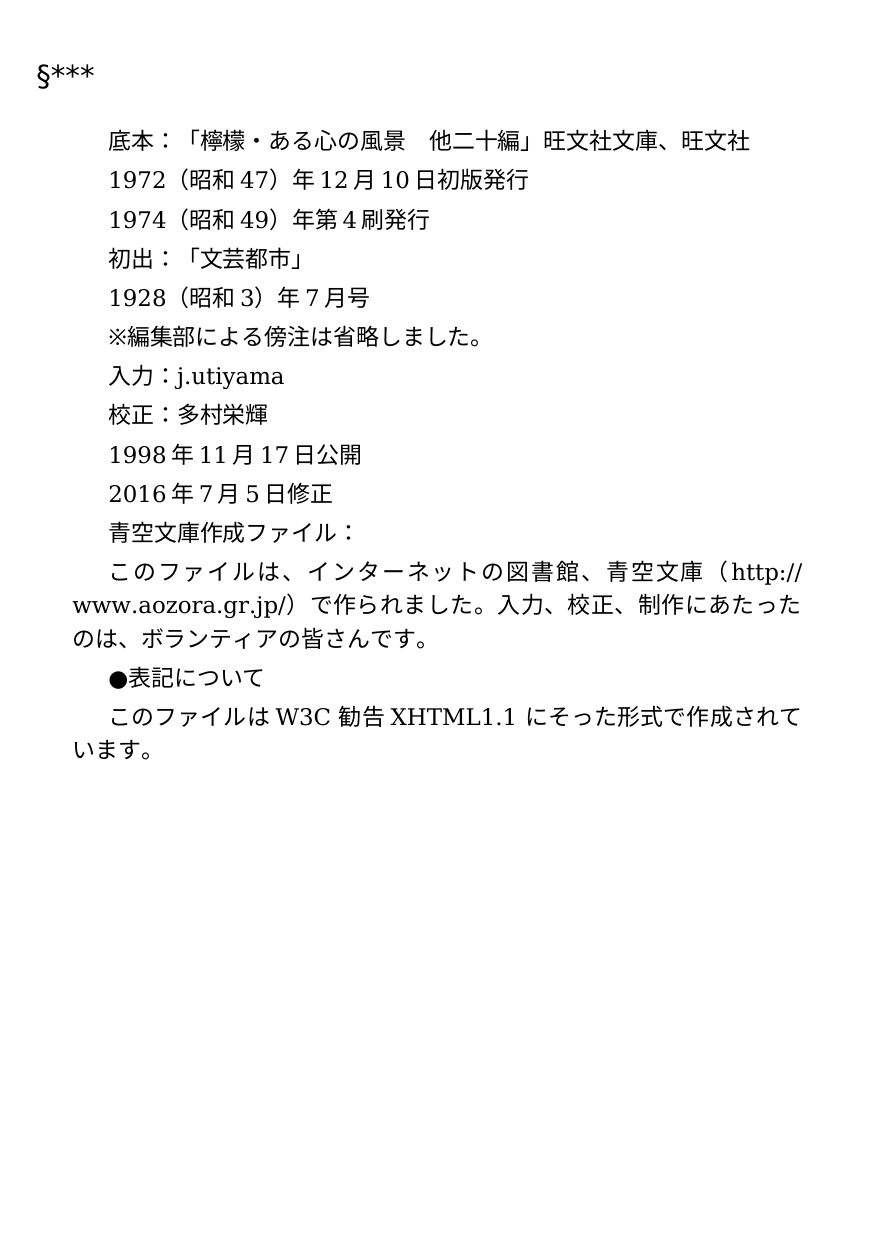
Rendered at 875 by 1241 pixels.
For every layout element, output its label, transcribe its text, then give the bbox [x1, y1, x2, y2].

text 底本：「檸檬・ある心の風景 他二十編」旺文社文庫、旺文社 [72, 123, 802, 156]
text 1974（昭和49）年第4刷発行 [72, 202, 802, 235]
text このファイルは、インターネットの図書館、青空文庫（http://www.aozora.gr.jp/）で作られました。入力、校正、制作にあたったのは、ボランティアの皆さんです。 [72, 554, 802, 654]
text 1998年11月17日公開 [72, 437, 802, 470]
text 2016年7月5日修正 [72, 476, 802, 509]
text 入力：j.utiyama [72, 358, 802, 391]
text ●表記について [72, 660, 802, 693]
text 青空文庫作成ファイル： [72, 515, 802, 548]
text 1972（昭和47）年12月10日初版発行 [72, 162, 802, 196]
text 1928（昭和3）年7月号 [72, 280, 802, 313]
text 校正：多村栄輝 [72, 397, 802, 431]
text このファイルは W3C 勧告 XHTML1.1 にそった形式で作成されています。 [72, 699, 802, 765]
text ※編集部による傍注は省略しました。 [72, 319, 802, 352]
text 初出：「文芸都市」 [72, 241, 802, 274]
subtitle §*** [36, 60, 838, 94]
